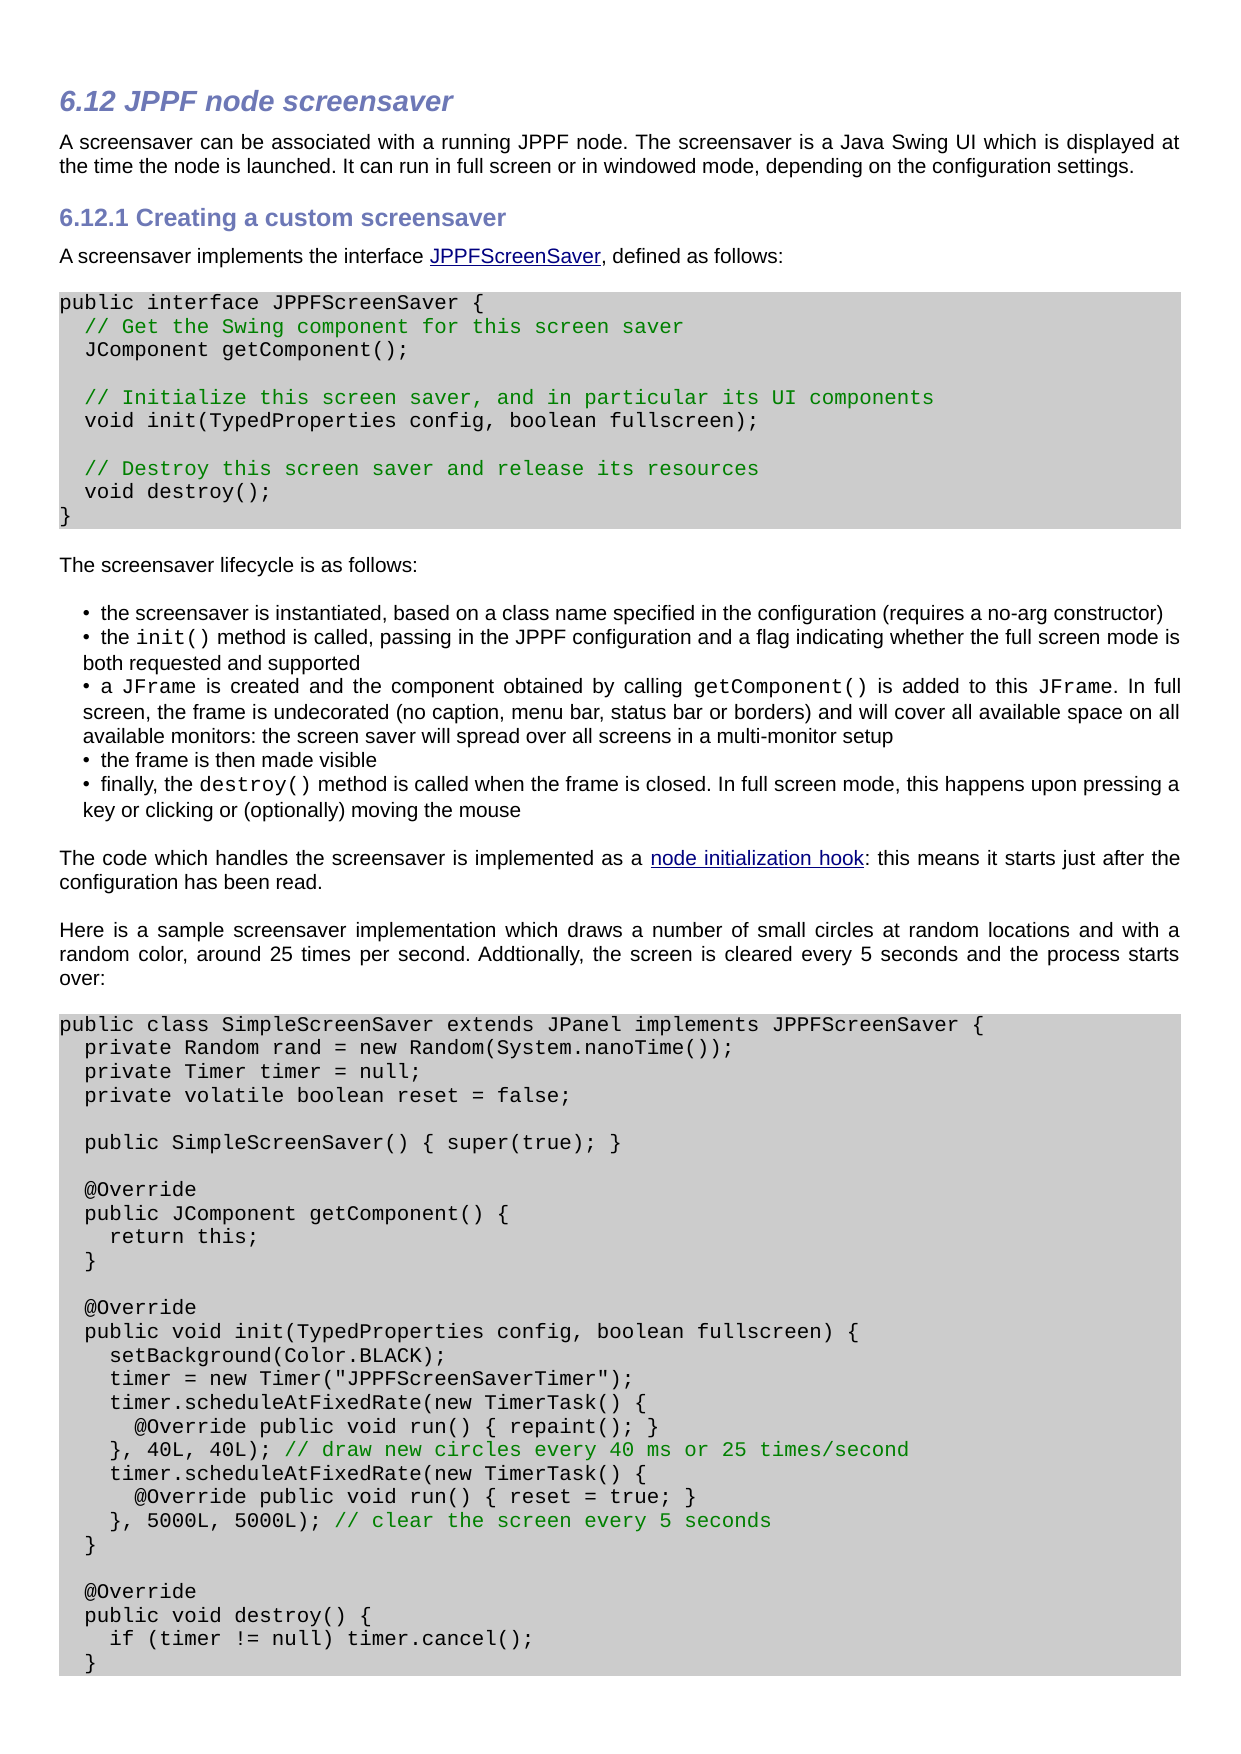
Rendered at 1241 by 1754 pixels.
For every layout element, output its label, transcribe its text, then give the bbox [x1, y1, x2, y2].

text A screensaver can be associated with a running JPPF node. The screensaver is a Java Swing UI which is displayed at the time the node is launched. It can run in full screen or in windowed mode, depending on the configuration settings. [59, 130, 1181, 178]
text @Override public void run() { repaint(); } [59, 1416, 1181, 1439]
list the frame is then made visible [83, 748, 1181, 772]
text timer.scheduleAtFixedRate(new TimerTask() { [59, 1392, 1181, 1416]
text private Random rand = new Random(System.nanoTime()); [59, 1037, 1181, 1061]
text public JComponent getComponent() { [59, 1203, 1181, 1226]
text } [59, 505, 1181, 529]
text if (timer != null) timer.cancel(); [59, 1628, 1181, 1652]
text @Override [59, 1297, 1181, 1321]
subtitle Creating a custom screensaver [59, 203, 1181, 232]
text void destroy(); [59, 481, 1181, 505]
list the init() method is called, passing in the JPPF configuration and a flag indicating whether the full screen mode is both requested and supported [83, 624, 1181, 674]
text }, 40L, 40L); // draw new circles every 40 ms or 25 times/second [59, 1439, 1181, 1463]
text @Override public void run() { reset = true; } [59, 1487, 1181, 1510]
text Here is a sample screensaver implementation which draws a number of small circles at random locations and with a random color, around 25 times per second. Addtionally, the screen is cleared every 5 seconds and the process starts over: [59, 918, 1181, 990]
text private volatile boolean reset = false; [59, 1084, 1181, 1108]
list the screensaver is instantiated, based on a class name specified in the configuration (requires a no-arg constructor) [83, 601, 1181, 624]
text A screensaver implements the interface JPPFScreenSaver, defined as follows: [59, 244, 1181, 268]
text void init(TypedProperties config, boolean fullscreen); [59, 410, 1181, 434]
text }, 5000L, 5000L); // clear the screen every 5 seconds [59, 1510, 1181, 1534]
text } [59, 1652, 1181, 1676]
list finally, the destroy() method is called when the frame is closed. In full screen mode, this happens upon pressing a key or clicking or (optionally) moving the mouse [83, 772, 1181, 822]
text public SimpleScreenSaver() { super(true); } [59, 1132, 1181, 1156]
text // Get the Swing component for this screen saver [59, 316, 1181, 339]
text // Destroy this screen saver and release its resources [59, 458, 1181, 481]
text timer.scheduleAtFixedRate(new TimerTask() { [59, 1463, 1181, 1487]
subtitle JPPF node screensaver [59, 84, 1181, 118]
text } [59, 1534, 1181, 1557]
list a JFrame is created and the component obtained by calling getComponent() is added to this JFrame. In full screen, the frame is undecorated (no caption, menu bar, status bar or borders) and will cover all available space on all available monitors: the screen saver will spread over all screens in a multi-monitor setup [83, 674, 1181, 748]
text private Timer timer = null; [59, 1061, 1181, 1084]
text // Initialize this screen saver, and in particular its UI components [59, 387, 1181, 410]
text The code which handles the screensaver is implemented as a node initialization hook: this means it starts just after the configuration has been read. [59, 846, 1181, 894]
text return this; [59, 1226, 1181, 1250]
text The screensaver lifecycle is as follows: [59, 553, 1181, 577]
text public interface JPPFScreenSaver { [59, 292, 1181, 316]
text public void destroy() { [59, 1605, 1181, 1628]
text public void init(TypedProperties config, boolean fullscreen) { [59, 1321, 1181, 1345]
text @Override [59, 1179, 1181, 1203]
text @Override [59, 1581, 1181, 1605]
text public class SimpleScreenSaver extends JPanel implements JPPFScreenSaver { [59, 1014, 1181, 1037]
text JComponent getComponent(); [59, 339, 1181, 363]
text timer = new Timer("JPPFScreenSaverTimer"); [59, 1368, 1181, 1392]
text setBackground(Color.BLACK); [59, 1345, 1181, 1368]
text } [59, 1250, 1181, 1274]
